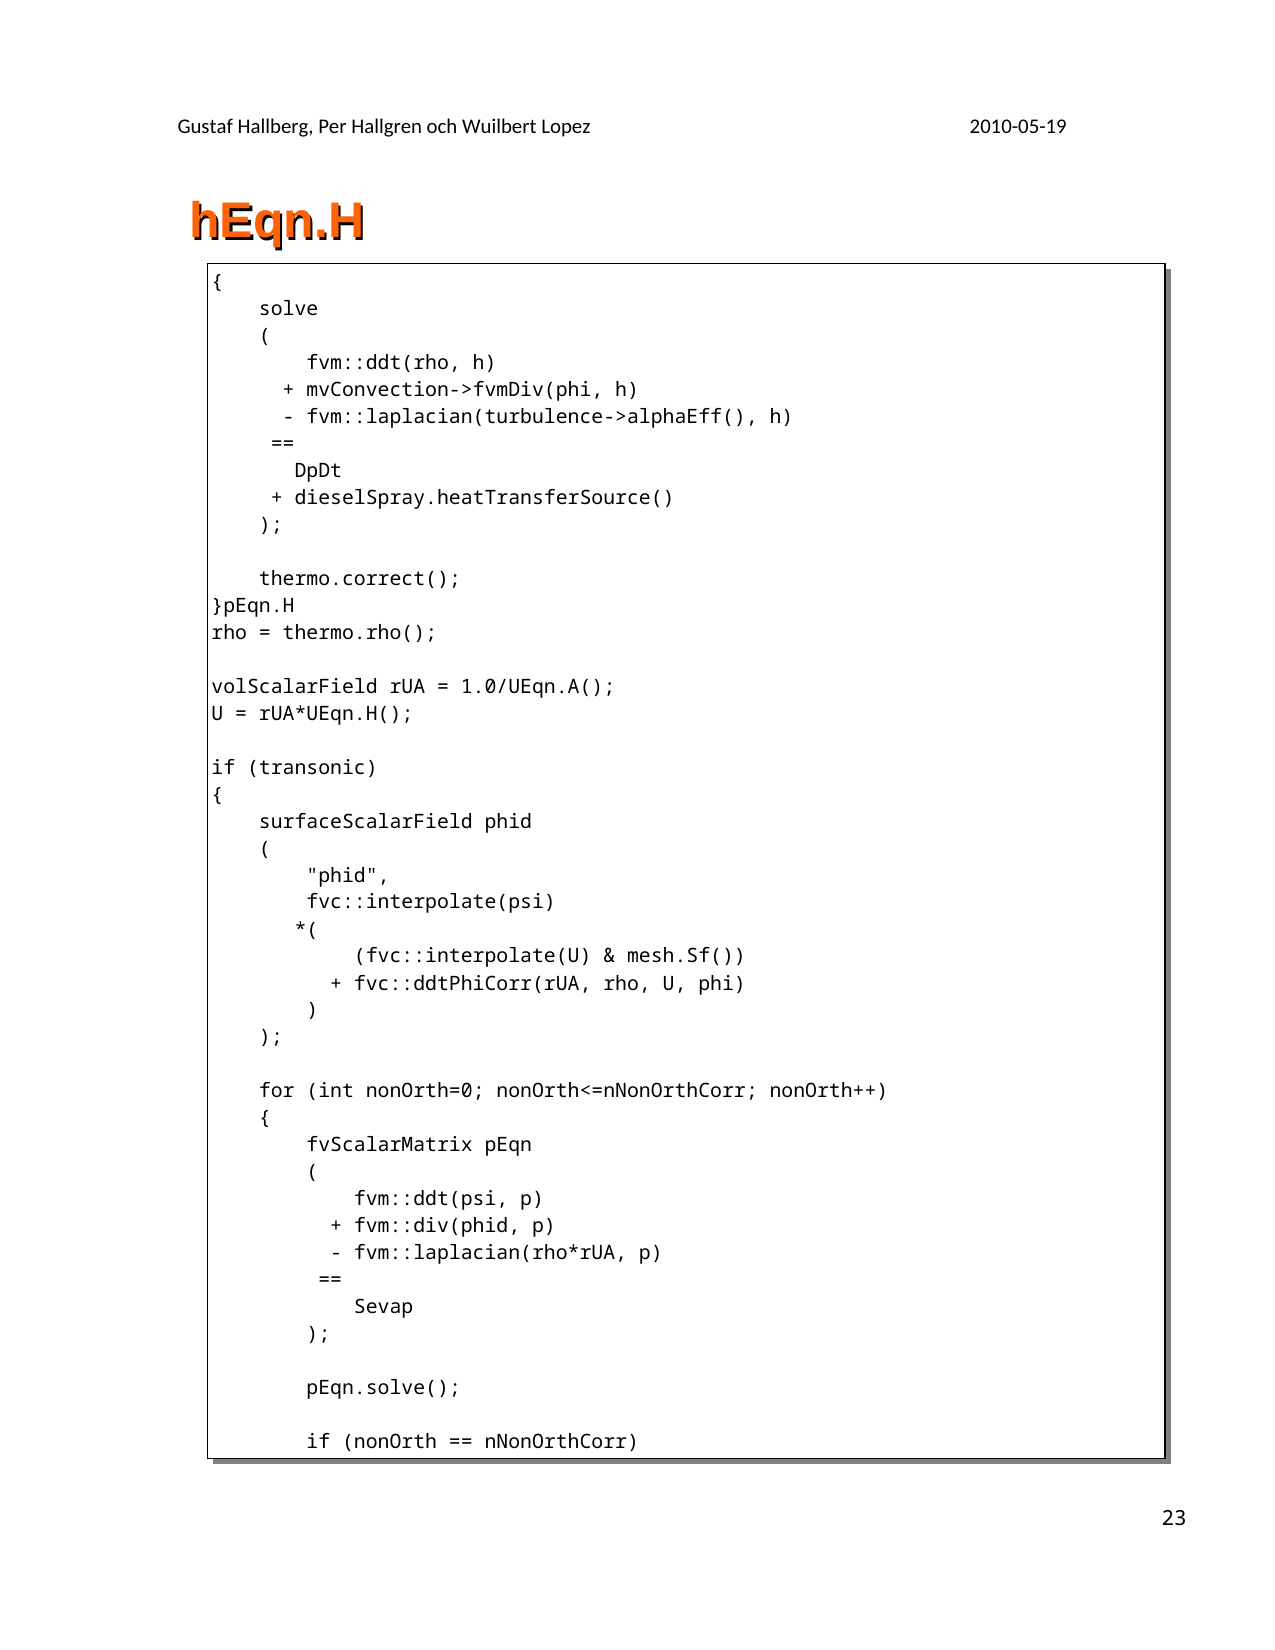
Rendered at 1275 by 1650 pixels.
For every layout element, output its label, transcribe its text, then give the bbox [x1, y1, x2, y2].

text - fvm::laplacian(turbulence->alphaEff(), h) [208, 398, 1164, 425]
text { [208, 264, 1164, 290]
text surfaceScalarField phid [208, 803, 1164, 830]
text == [208, 1261, 1164, 1288]
text *( [208, 911, 1164, 938]
text fvScalarMatrix pEqn [208, 1127, 1164, 1153]
text if (transonic) [208, 749, 1164, 776]
text ( [208, 830, 1164, 857]
text (fvc::interpolate(U) & mesh.Sf()) [208, 938, 1164, 965]
text fvc::interpolate(psi) [208, 884, 1164, 911]
text if (nonOrth == nNonOrthCorr) [208, 1423, 1164, 1458]
text pEqn.solve(); [208, 1369, 1164, 1400]
subtitle hEqn.H [189, 192, 1171, 248]
text ( [208, 317, 1164, 344]
text + dieselSpray.heatTransferSource() [208, 479, 1164, 506]
text + fvc::ddtPhiCorr(rUA, rho, U, phi) [208, 965, 1164, 992]
text volScalarField rUA = 1.0/UEqn.A(); [208, 668, 1164, 695]
text ( [208, 1153, 1164, 1181]
text { [208, 776, 1164, 803]
text ); [208, 1019, 1164, 1050]
text == [208, 425, 1164, 452]
text { [208, 1099, 1164, 1127]
text solve [208, 290, 1164, 317]
text fvm::ddt(psi, p) [208, 1181, 1164, 1207]
text }pEqn.H [208, 587, 1164, 614]
text "phid", [208, 857, 1164, 884]
text Sevap [208, 1288, 1164, 1315]
text ); [208, 1315, 1164, 1346]
text U = rUA*UEqn.H(); [208, 695, 1164, 726]
text DpDt [208, 452, 1164, 479]
text ) [208, 992, 1164, 1019]
text thermo.correct(); [208, 560, 1164, 587]
text + fvm::div(phid, p) [208, 1207, 1164, 1234]
text + mvConvection->fvmDiv(phi, h) [208, 371, 1164, 398]
text fvm::ddt(rho, h) [208, 344, 1164, 371]
text - fvm::laplacian(rho*rUA, p) [208, 1234, 1164, 1261]
text for (int nonOrth=0; nonOrth<=nNonOrthCorr; nonOrth++) [208, 1073, 1164, 1099]
text rho = thermo.rho(); [208, 614, 1164, 645]
text ); [208, 506, 1164, 537]
